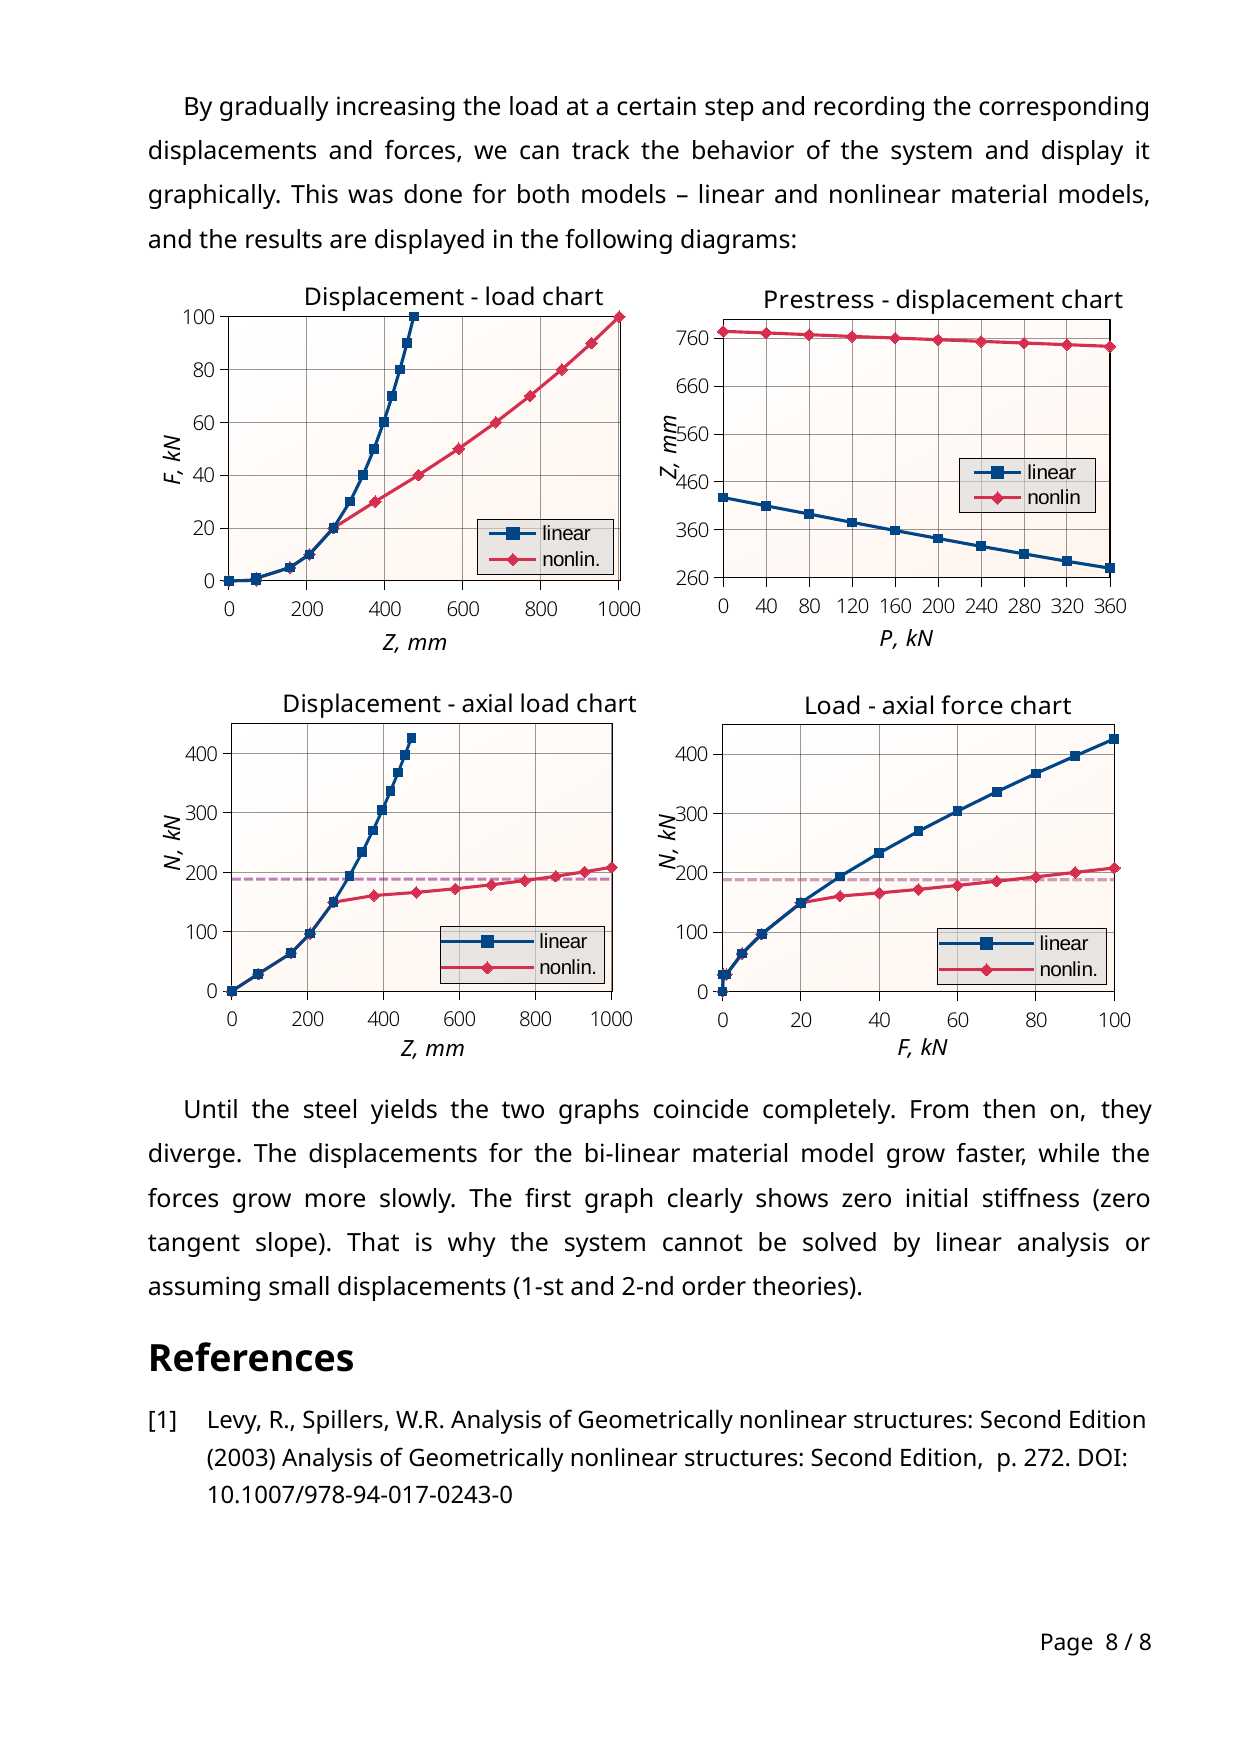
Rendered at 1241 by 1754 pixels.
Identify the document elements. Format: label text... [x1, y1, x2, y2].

text Until the steel yields the two graphs coincide completely. From then on, they diverge. The displacements for the bi-linear material model grow faster, while the forces grow more slowly. The first graph clearly shows zero initial stiffness (zero tangent slope). That is why the system cannot be solved by linear analysis or assuming small displacements (1-st and 2-nd order theories). [148, 1092, 1152, 1303]
text By gradually increasing the load at a certain step and recording the corresponding displacements and forces, we can track the behavior of the system and display it graphically. This was done for both models – linear and nonlinear material models, and the results are displayed in the following diagrams: [148, 88, 1152, 255]
list Levy, R., Spillers, W.R. Analysis of Geometrically nonlinear structures: Second Edition (2003) Analysis of Geometrically nonlinear structures: Second Edition, p. 272. DOI: 10.1007/978-94-017-0243-0 [148, 1403, 1152, 1511]
subtitle References [148, 1331, 1152, 1382]
